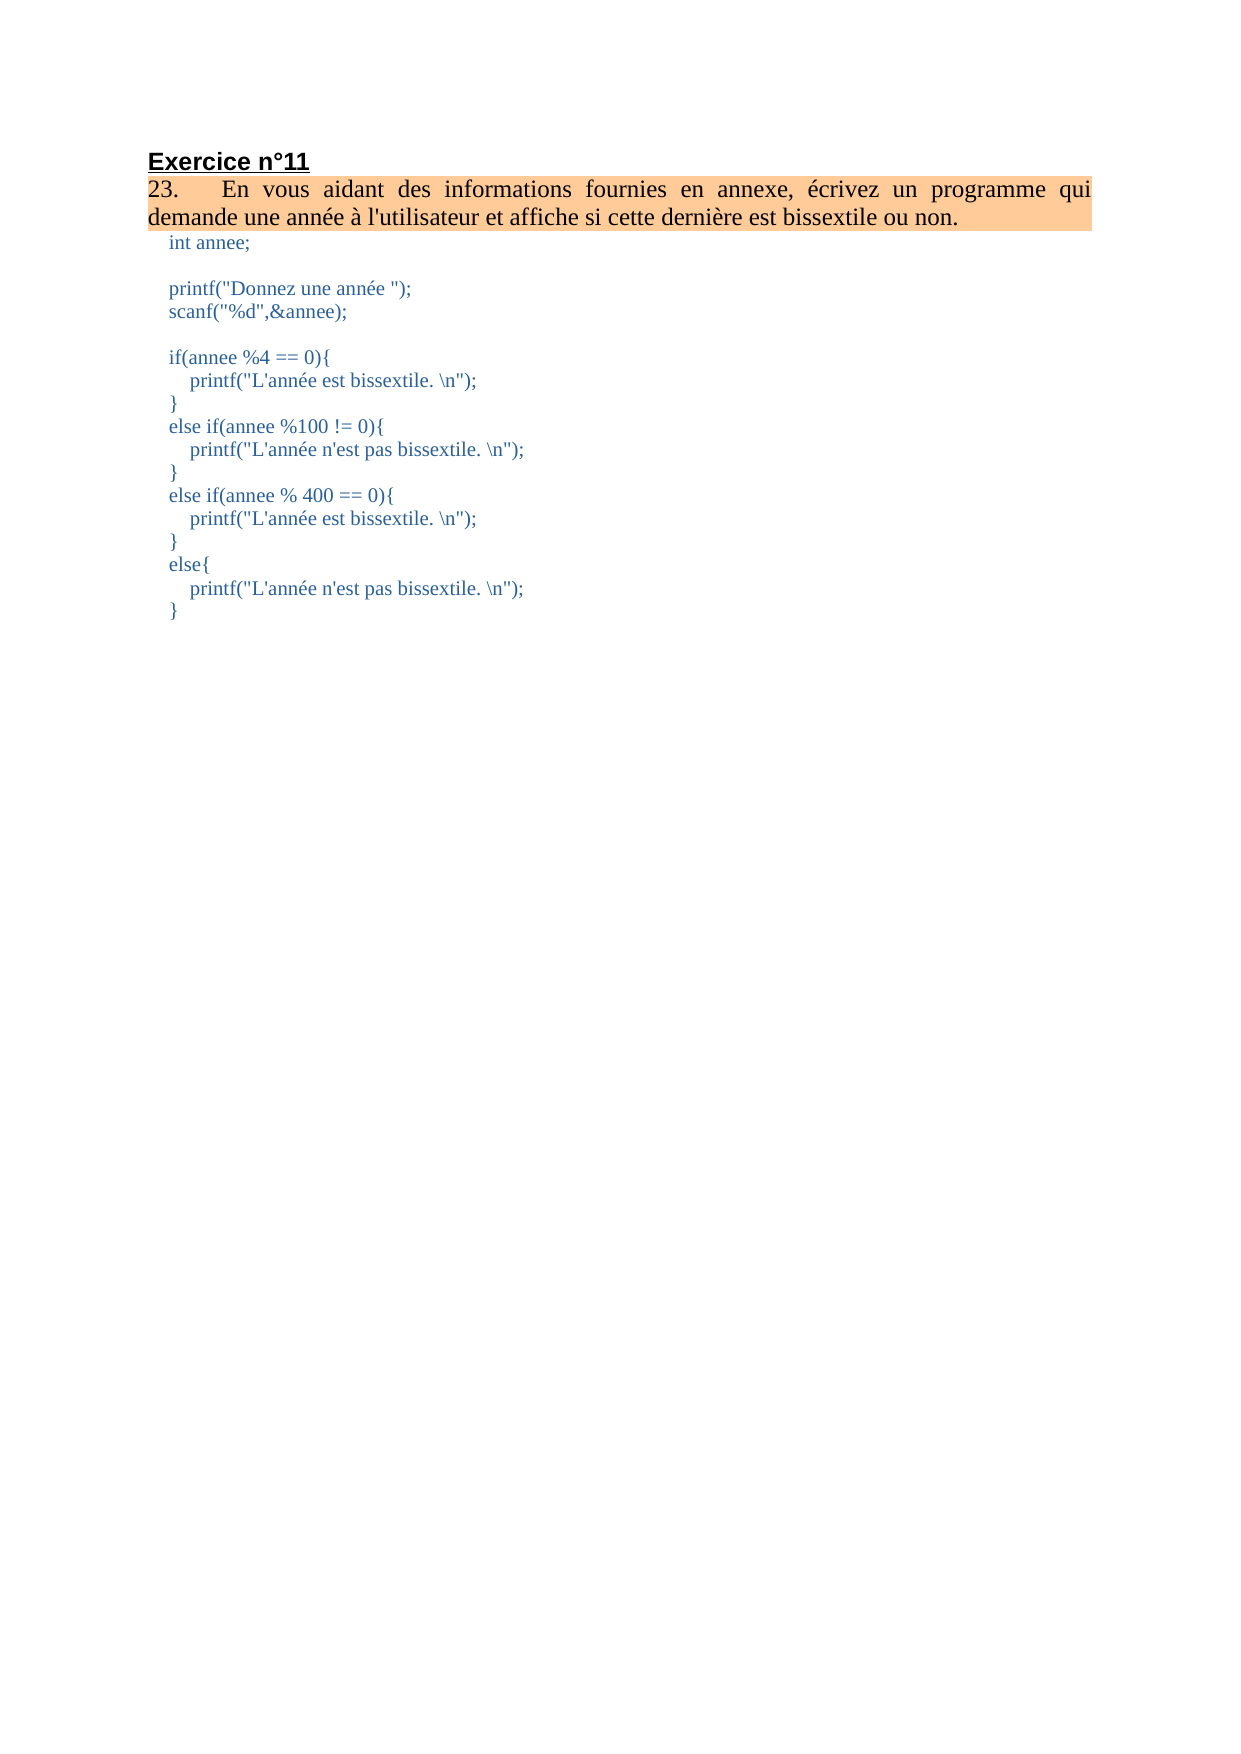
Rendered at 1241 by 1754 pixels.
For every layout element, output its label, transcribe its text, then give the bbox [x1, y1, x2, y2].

text printf("L'année est bissextile. \n"); [148, 507, 1092, 530]
text else{ [148, 553, 1092, 576]
text } [148, 392, 1092, 415]
subtitle int annee; [148, 231, 1092, 254]
text } [148, 599, 1092, 622]
text printf("L'année n'est pas bissextile. \n"); [148, 576, 1092, 599]
text else if(annee % 400 == 0){ [148, 484, 1092, 507]
text } [148, 530, 1092, 553]
text if(annee %4 == 0){ [148, 346, 1092, 369]
text printf("L'année n'est pas bissextile. \n"); [148, 438, 1092, 461]
text printf("Donnez une année "); [148, 277, 1092, 300]
text scanf("%d",&annee); [148, 300, 1092, 323]
text else if(annee %100 != 0){ [148, 415, 1092, 438]
list En vous aidant des informations fournies en annexe, écrivez un programme qui demande une année à l'utilisateur et affiche si cette dernière est bissextile ou non. [148, 176, 1092, 231]
text } [148, 461, 1092, 484]
subtitle Exercice n°11 [148, 148, 1092, 176]
text printf("L'année est bissextile. \n"); [148, 369, 1092, 392]
